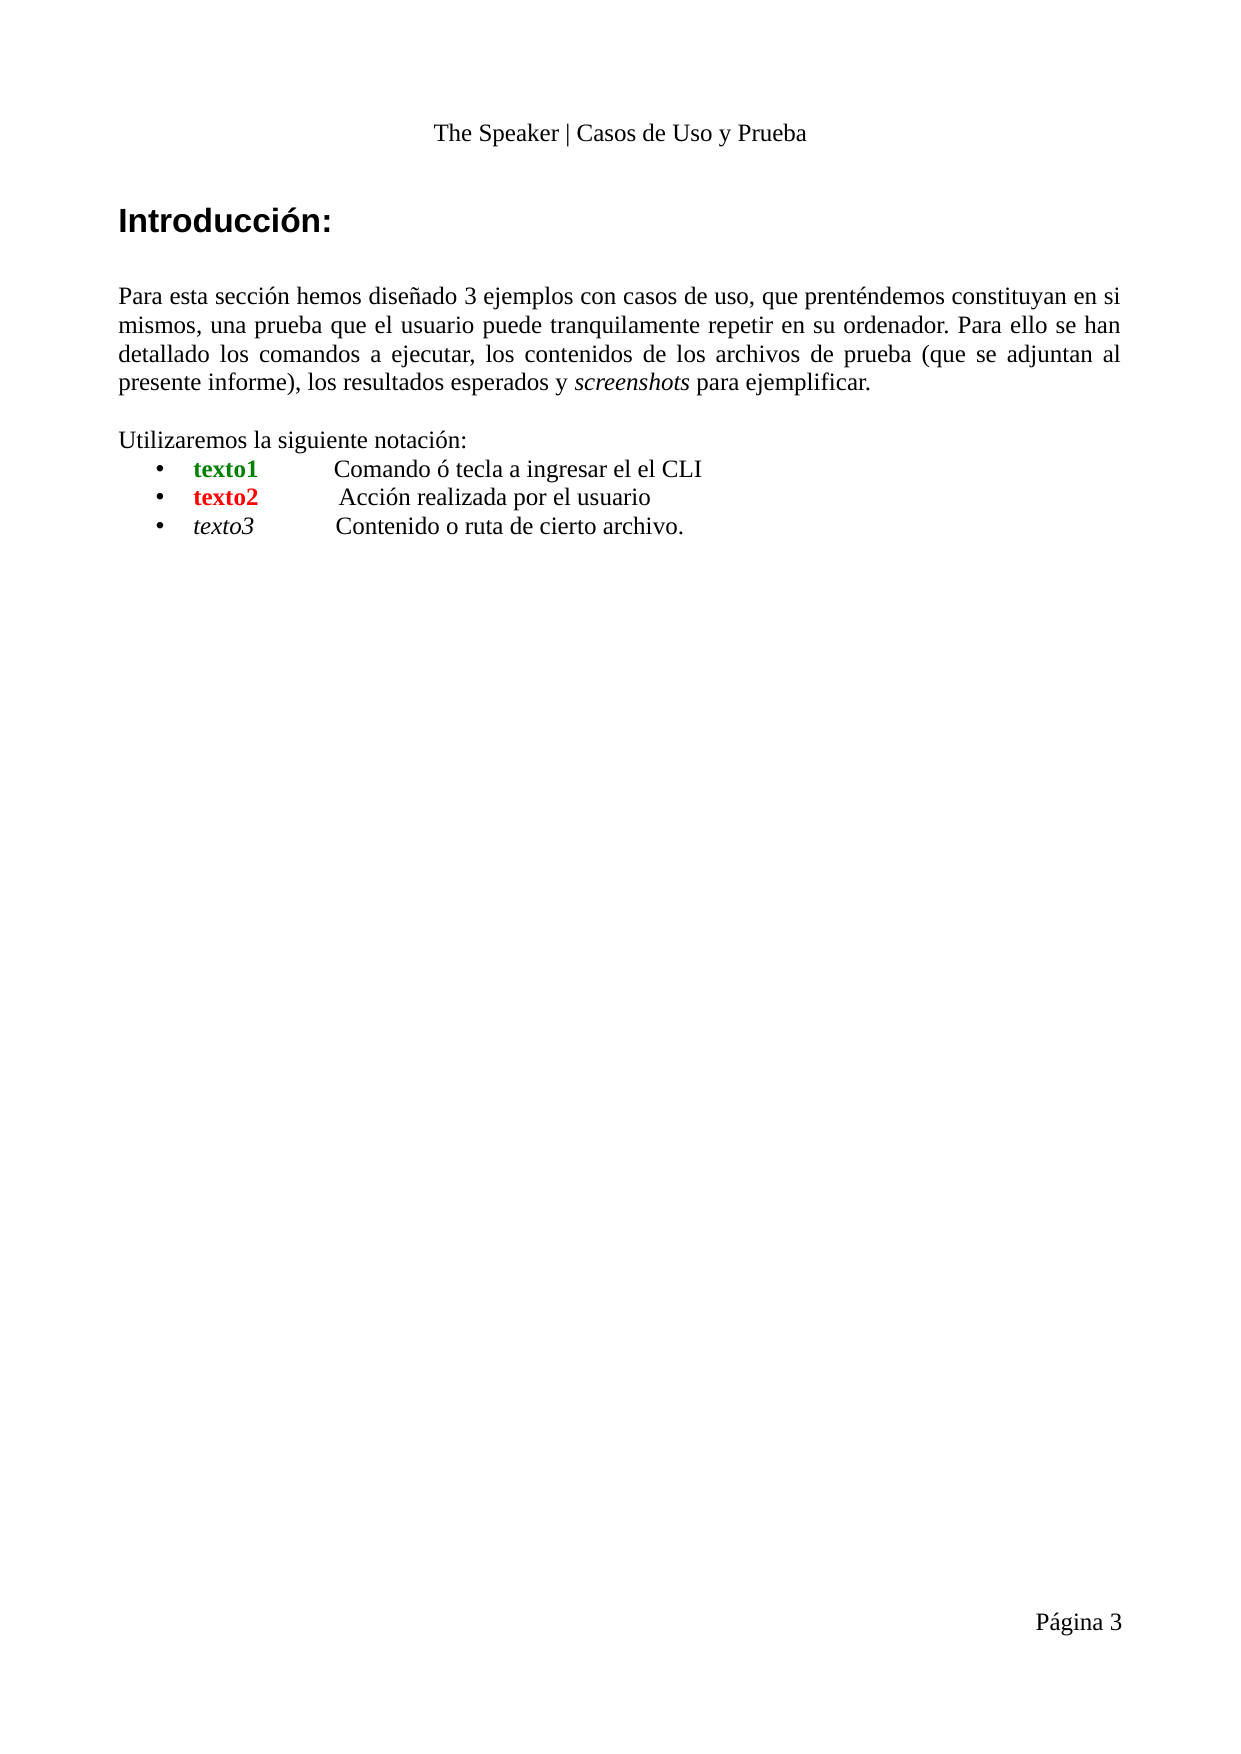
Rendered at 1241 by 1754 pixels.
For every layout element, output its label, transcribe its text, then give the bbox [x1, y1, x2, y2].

list texto2 Acción realizada por el usuario [156, 482, 1122, 511]
list texto1 Comando ó tecla a ingresar el el CLI [156, 454, 1122, 482]
text Utilizaremos la siguiente notación: [118, 425, 1122, 454]
text Para esta sección hemos diseñado 3 ejemplos con casos de uso, que prenténdemos constituyan en si mismos, una prueba que el usuario puede tranquilamente repetir en su ordenador. Para ello se han detallado los comandos a ejecutar, los contenidos de los archivos de prueba (que se adjuntan al presente informe), los resultados esperados y screenshots para ejemplificar. [118, 281, 1122, 396]
list texto3 Contenido o ruta de cierto archivo. [156, 511, 1122, 540]
subtitle Introducción: [118, 201, 1122, 240]
